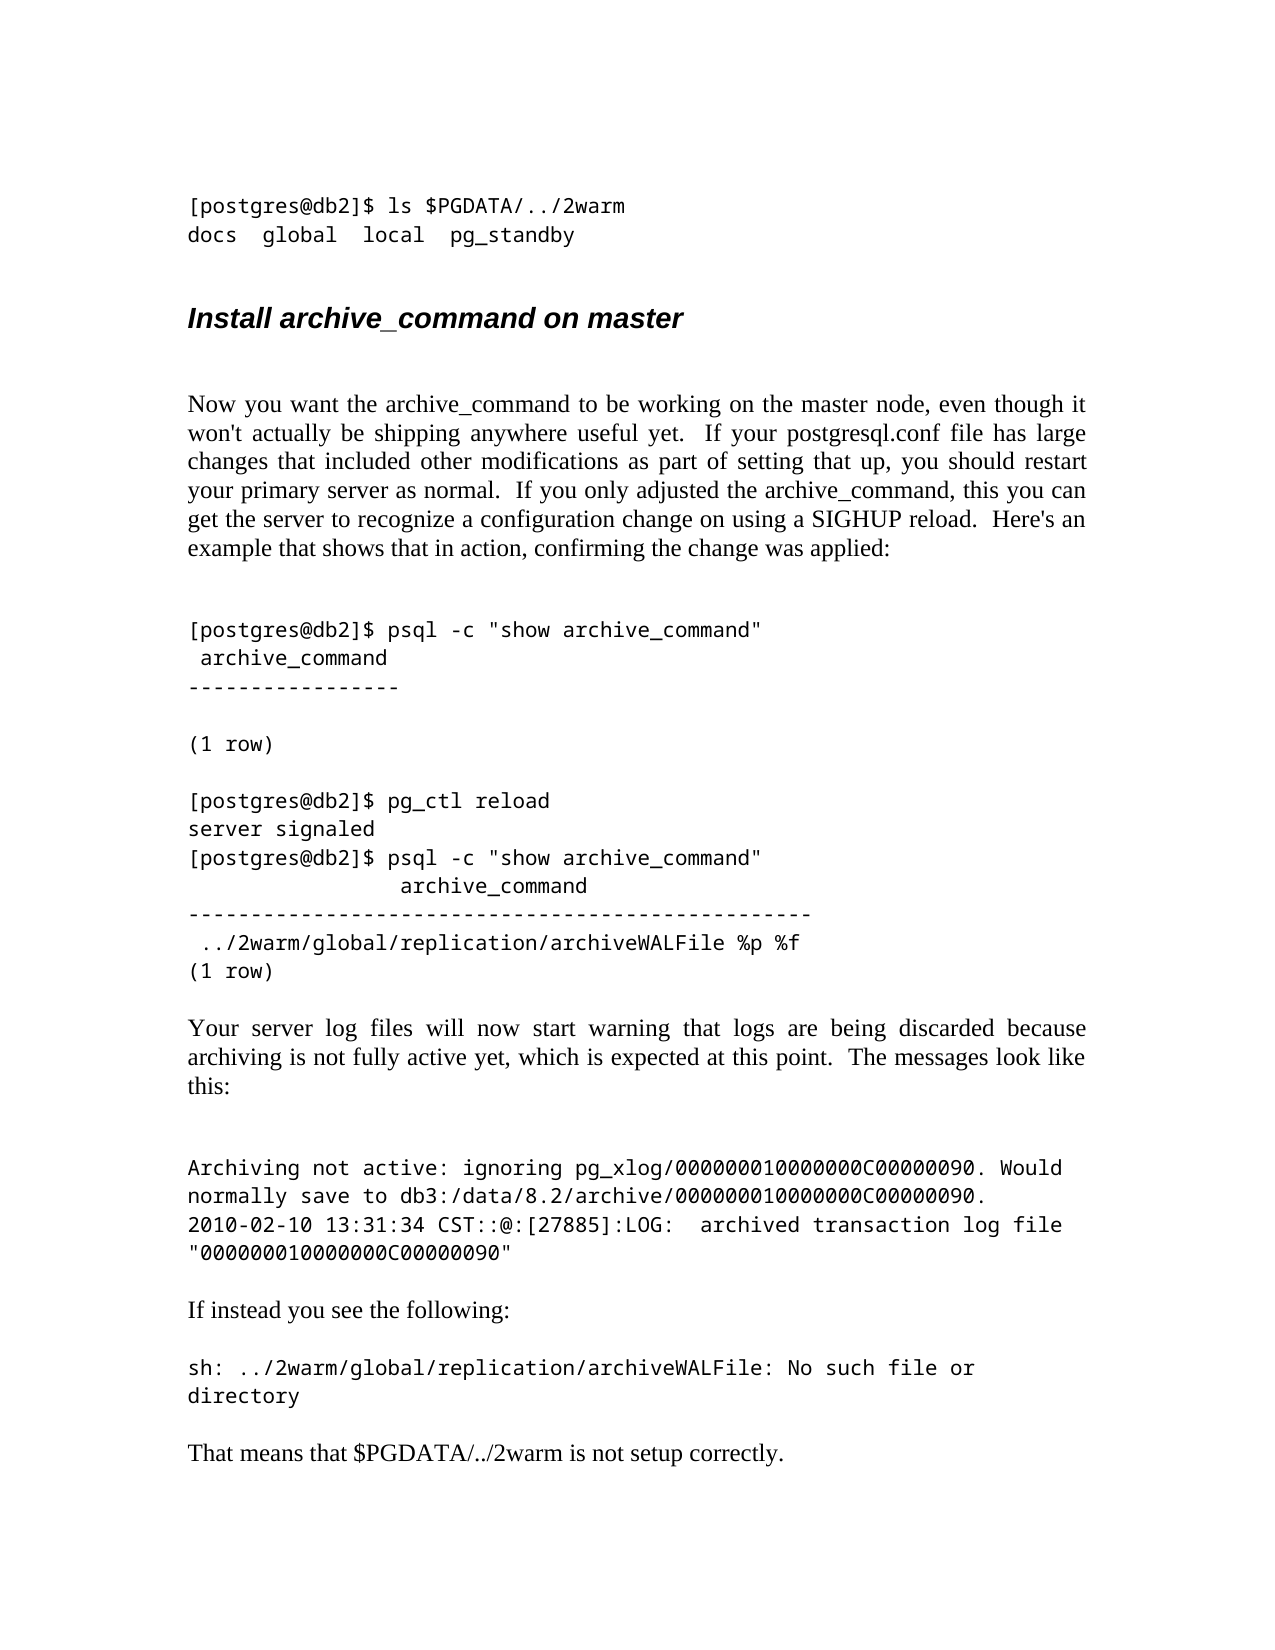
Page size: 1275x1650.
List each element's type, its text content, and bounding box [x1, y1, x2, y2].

text (1 row) [187, 729, 1087, 757]
text archive_command [187, 643, 1087, 672]
text ----------------- [187, 672, 1087, 700]
text That means that $PGDATA/../2warm is not setup correctly. [187, 1438, 1087, 1467]
text ../2warm/global/replication/archiveWALFile %p %f [187, 928, 1087, 956]
text [postgres@db2]$ pg_ctl reload [187, 786, 1087, 814]
text server signaled [187, 814, 1087, 843]
text If instead you see the following: [187, 1295, 1087, 1324]
text sh: ../2warm/global/replication/archiveWALFile: No such file or directory [187, 1353, 1087, 1410]
text 2010-02-10 13:31:34 CST::@:[27885]:LOG: archived transaction log file "000000010000000C00000090" [187, 1210, 1087, 1267]
text [postgres@db2]$ ls $PGDATA/../2warm [187, 191, 1087, 220]
text -------------------------------------------------- [187, 899, 1087, 928]
text docs global local pg_standby [187, 220, 1087, 248]
text archive_command [187, 871, 1087, 899]
subtitle Install archive_command on master [187, 302, 1087, 335]
text [postgres@db2]$ psql -c "show archive_command" [187, 843, 1087, 871]
text Your server log files will now start warning that logs are being discarded because archiving is not fully active yet, which is expected at this point. The messages look like this: [187, 1013, 1087, 1099]
text [postgres@db2]$ psql -c "show archive_command" [187, 615, 1087, 643]
text Now you want the archive_command to be working on the master node, even though it won't actually be shipping anywhere useful yet. If your postgresql.conf file has large changes that included other modifications as part of setting that up, you should restart your primary server as normal. If you only adjusted the archive_command, this you can get the server to recognize a configuration change on using a SIGHUP reload. Here's an example that shows that in action, confirming the change was applied: [187, 389, 1087, 561]
text (1 row) [187, 956, 1087, 985]
text Archiving not active: ignoring pg_xlog/000000010000000C00000090. Would normally save to db3:/data/8.2/archive/000000010000000C00000090. [187, 1153, 1087, 1210]
